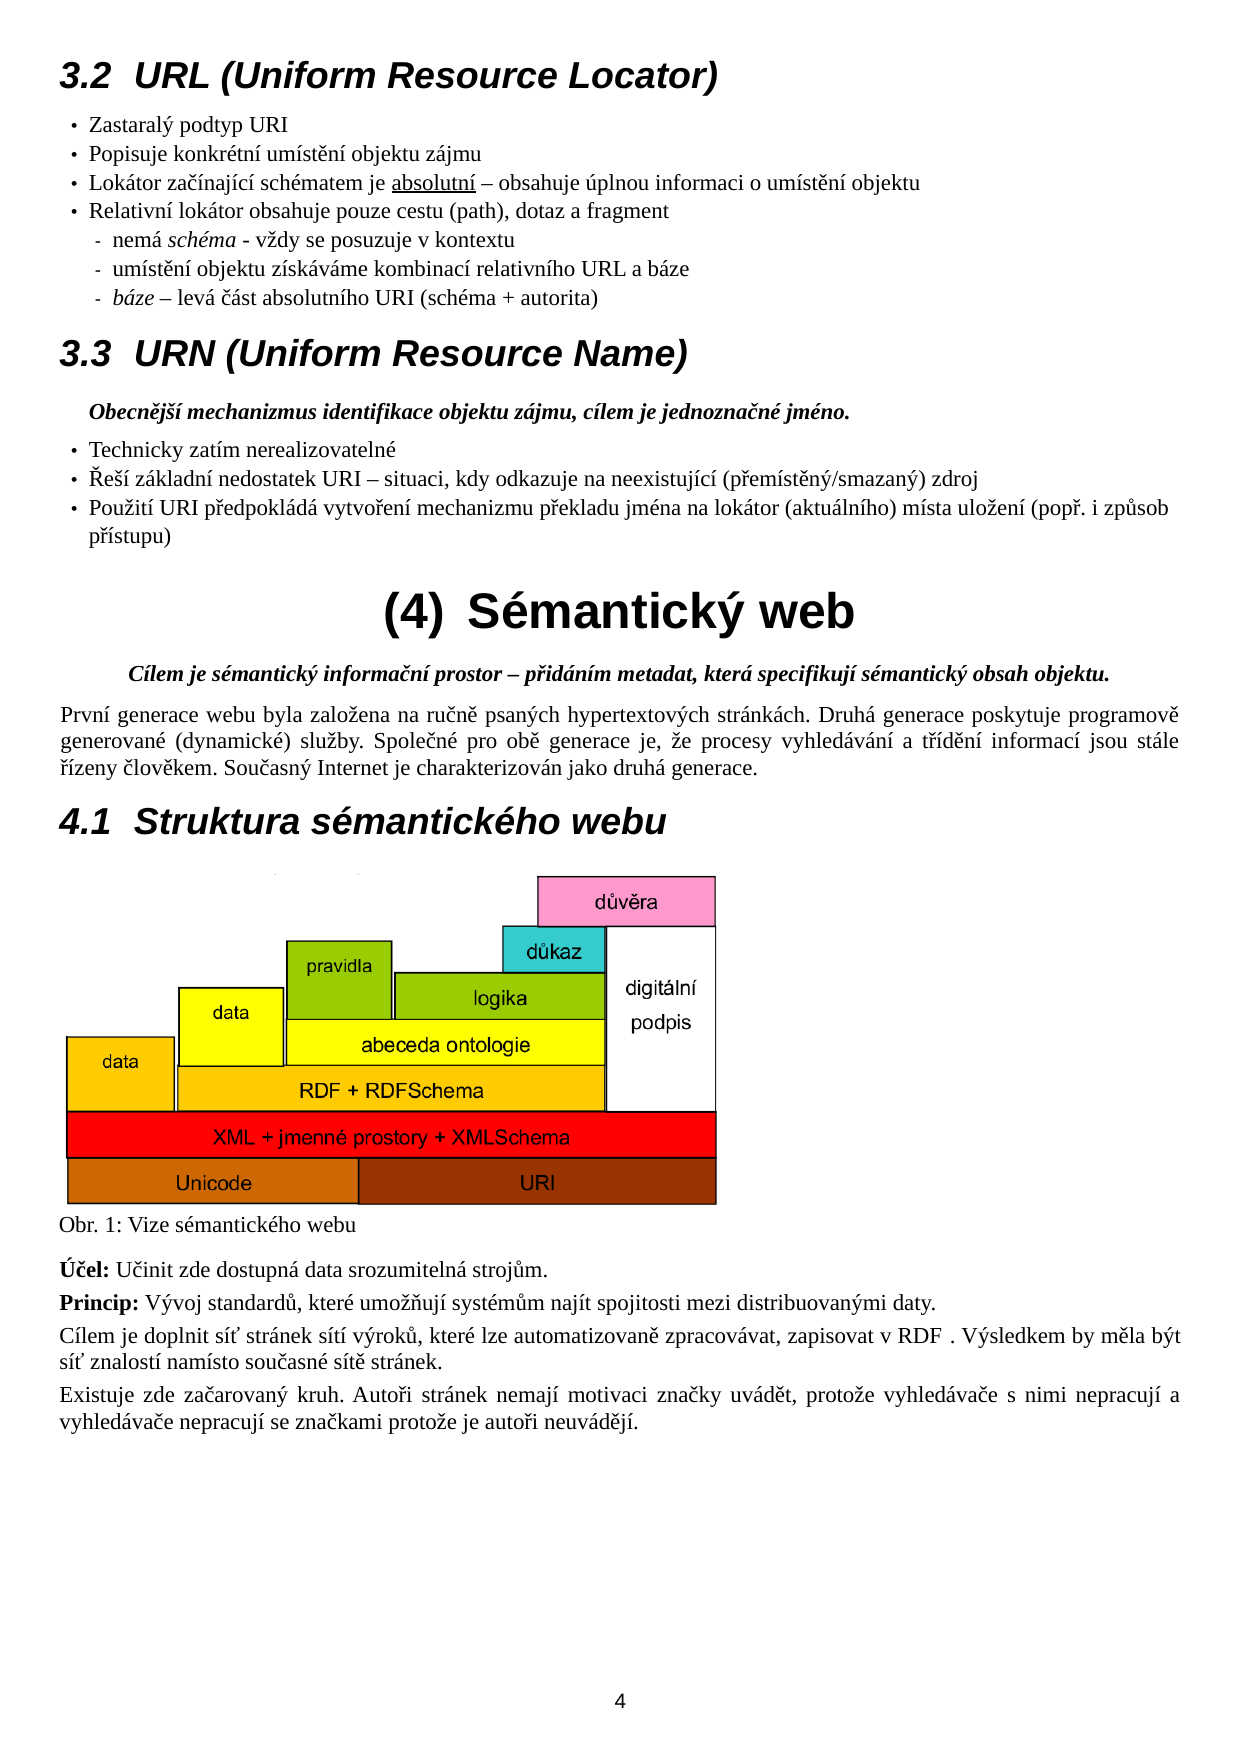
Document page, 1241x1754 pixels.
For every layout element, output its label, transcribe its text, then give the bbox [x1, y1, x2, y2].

list Cílem je sémantický informační prostor – přidáním metadat, která specifikují sémantický obsah objektu. [23, 660, 1181, 686]
text Cílem je doplnit síť stránek sítí výroků, které lze automatizovaně zpracovávat, zapisovat v RDF . Výsledkem by měla být síť znalostí namísto současné sítě stránek. [59, 1322, 1181, 1375]
text Existuje zde začarovaný kruh. Autoři stránek nemají motivaci značky uvádět, protože vyhledávače s nimi nepracují a vyhledávače nepracují se značkami protože je autoři neuvádějí. [59, 1381, 1181, 1434]
text Obr. 1: Vize sémantického webu [58, 1211, 715, 1237]
list Zastaralý podtyp URI [71, 111, 1181, 137]
list Lokátor začínající schématem je absolutní – obsahuje úplnou informaci o umístění objektu [71, 168, 1181, 195]
list Popisuje konkrétní umístění objektu zájmu [71, 140, 1181, 166]
text Princip: Vývoj standardů, které umožňují systémům najít spojitosti mezi distribuovanými daty. [59, 1289, 1181, 1316]
list Řeší základní nedostatek URI – situaci, kdy odkazuje na neexistující (přemístěný/smazaný) zdroj [71, 465, 1181, 491]
text Obecnější mechanizmus identifikace objektu zájmu, cílem je jednoznačné jméno. [88, 398, 1181, 425]
list První generace webu byla založena na ručně psaných hypertextových stránkách. Druhá generace poskytuje programově generované (dynamické) služby. Společné pro obě generace je, že procesy vyhledávání a třídění informací jsou stále řízeny člověkem. Současný Internet je charakterizován jako druhá generace. [23, 701, 1181, 780]
subtitle URN (Uniform Resource Name) [59, 331, 1181, 374]
text Účel: Učinit zde dostupná data srozumitelná strojům. [59, 861, 1181, 1283]
picture [58, 874, 722, 1211]
subtitle Struktura sémantického webu [59, 799, 1181, 843]
subtitle URL (Uniform Resource Locator) [59, 53, 1181, 96]
list báze – levá část absolutního URI (schéma + autorita) [94, 283, 1181, 310]
list umístění objektu získáváme kombinací relativního URL a báze [94, 255, 1181, 281]
list Technicky zatím nerealizovatelné [71, 436, 1181, 462]
subtitle Sémantický web [59, 582, 1181, 639]
list nemá schéma - vždy se posuzuje v kontextu [94, 226, 1181, 252]
list Použití URI předpokládá vytvoření mechanizmu překladu jména na lokátor (aktuálního) místa uložení (popř. i způsob přístupu) [71, 493, 1181, 549]
list Relativní lokátor obsahuje pouze cestu (path), dotaz a fragment [71, 197, 1181, 224]
